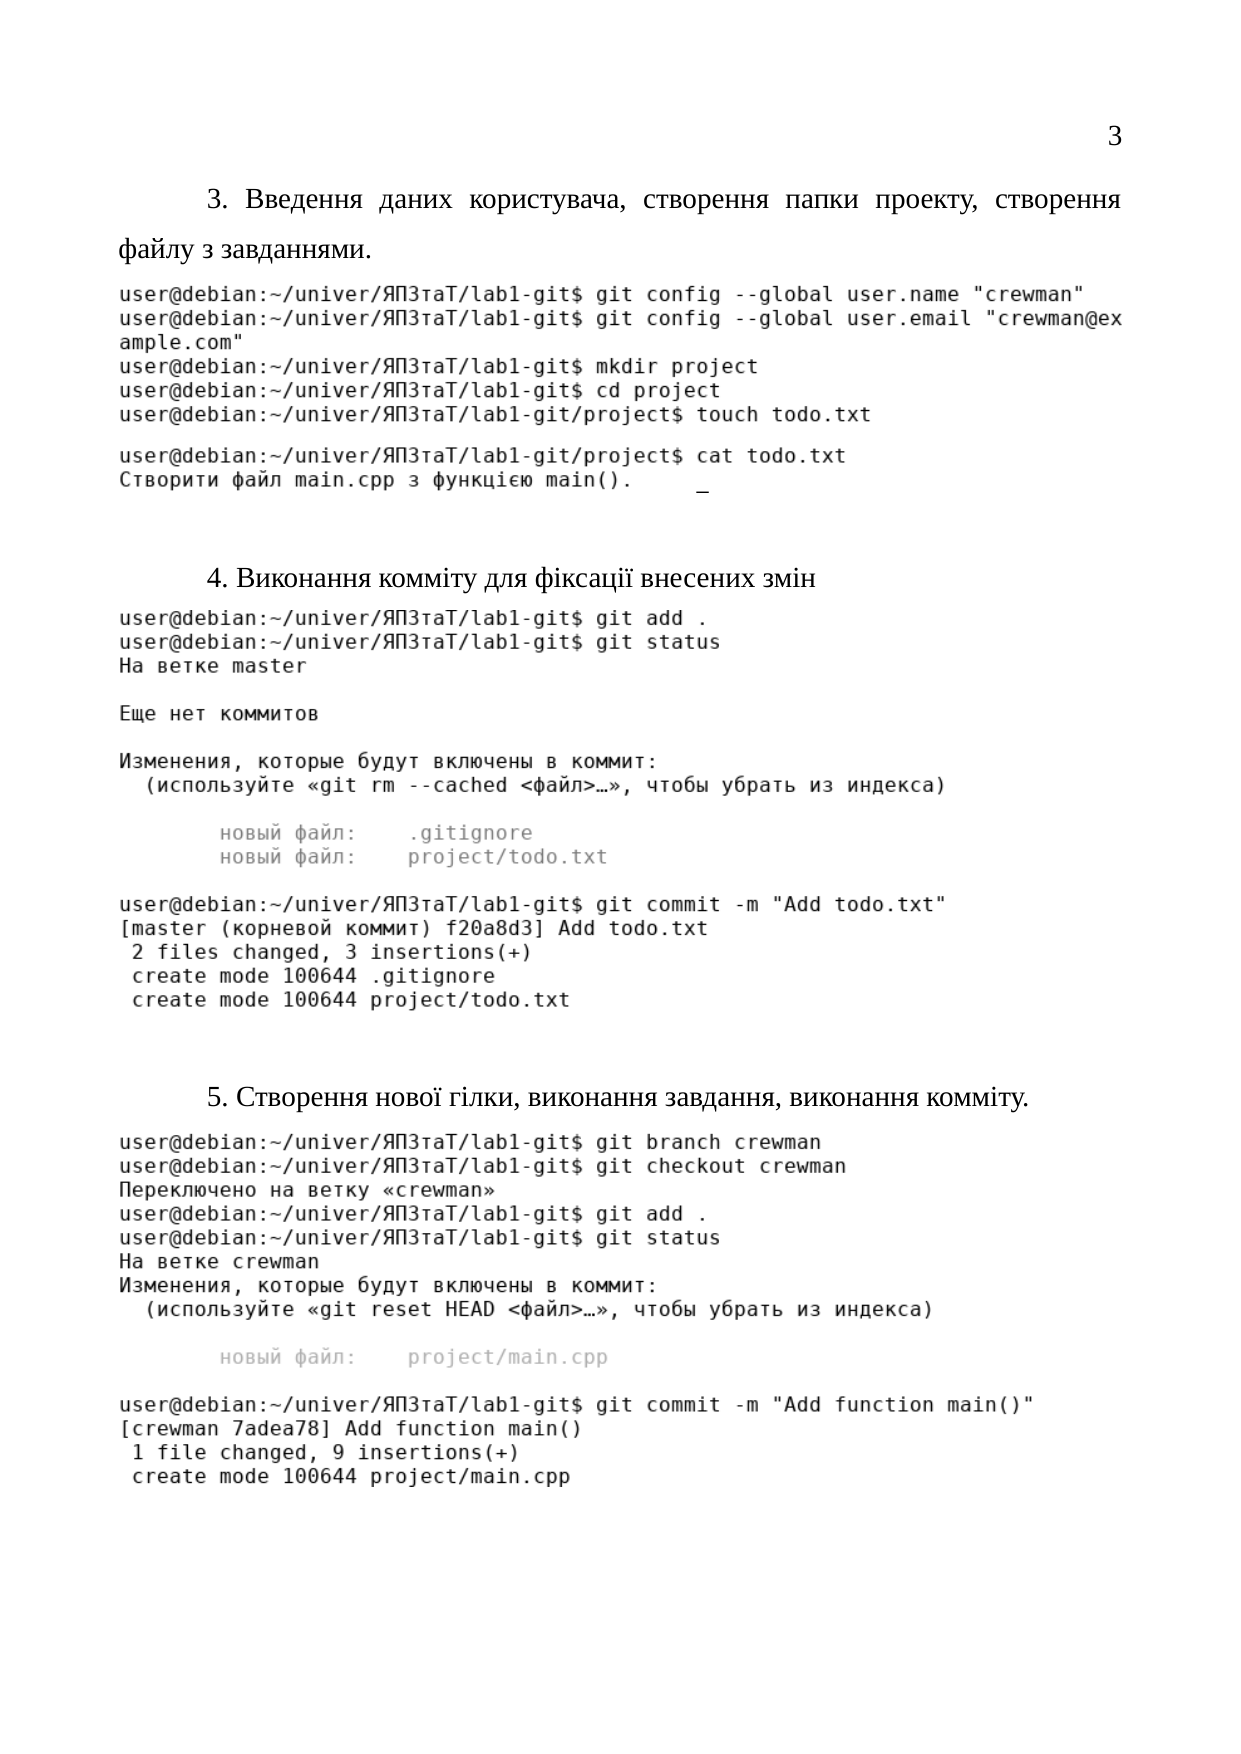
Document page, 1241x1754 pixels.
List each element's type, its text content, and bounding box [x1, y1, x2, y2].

picture [118, 445, 1123, 493]
text 5. Створення нової гілки, виконання завдання, виконання комміту. [118, 1079, 1122, 1113]
picture [118, 1129, 1123, 1487]
text 4. Виконання комміту для фіксації внесених змін [118, 560, 1122, 593]
picture [118, 610, 1123, 1013]
text 3. Введення даних користувача, створення папки проекту, створення файлу з завданнями. [118, 181, 1122, 265]
picture [118, 281, 1123, 429]
